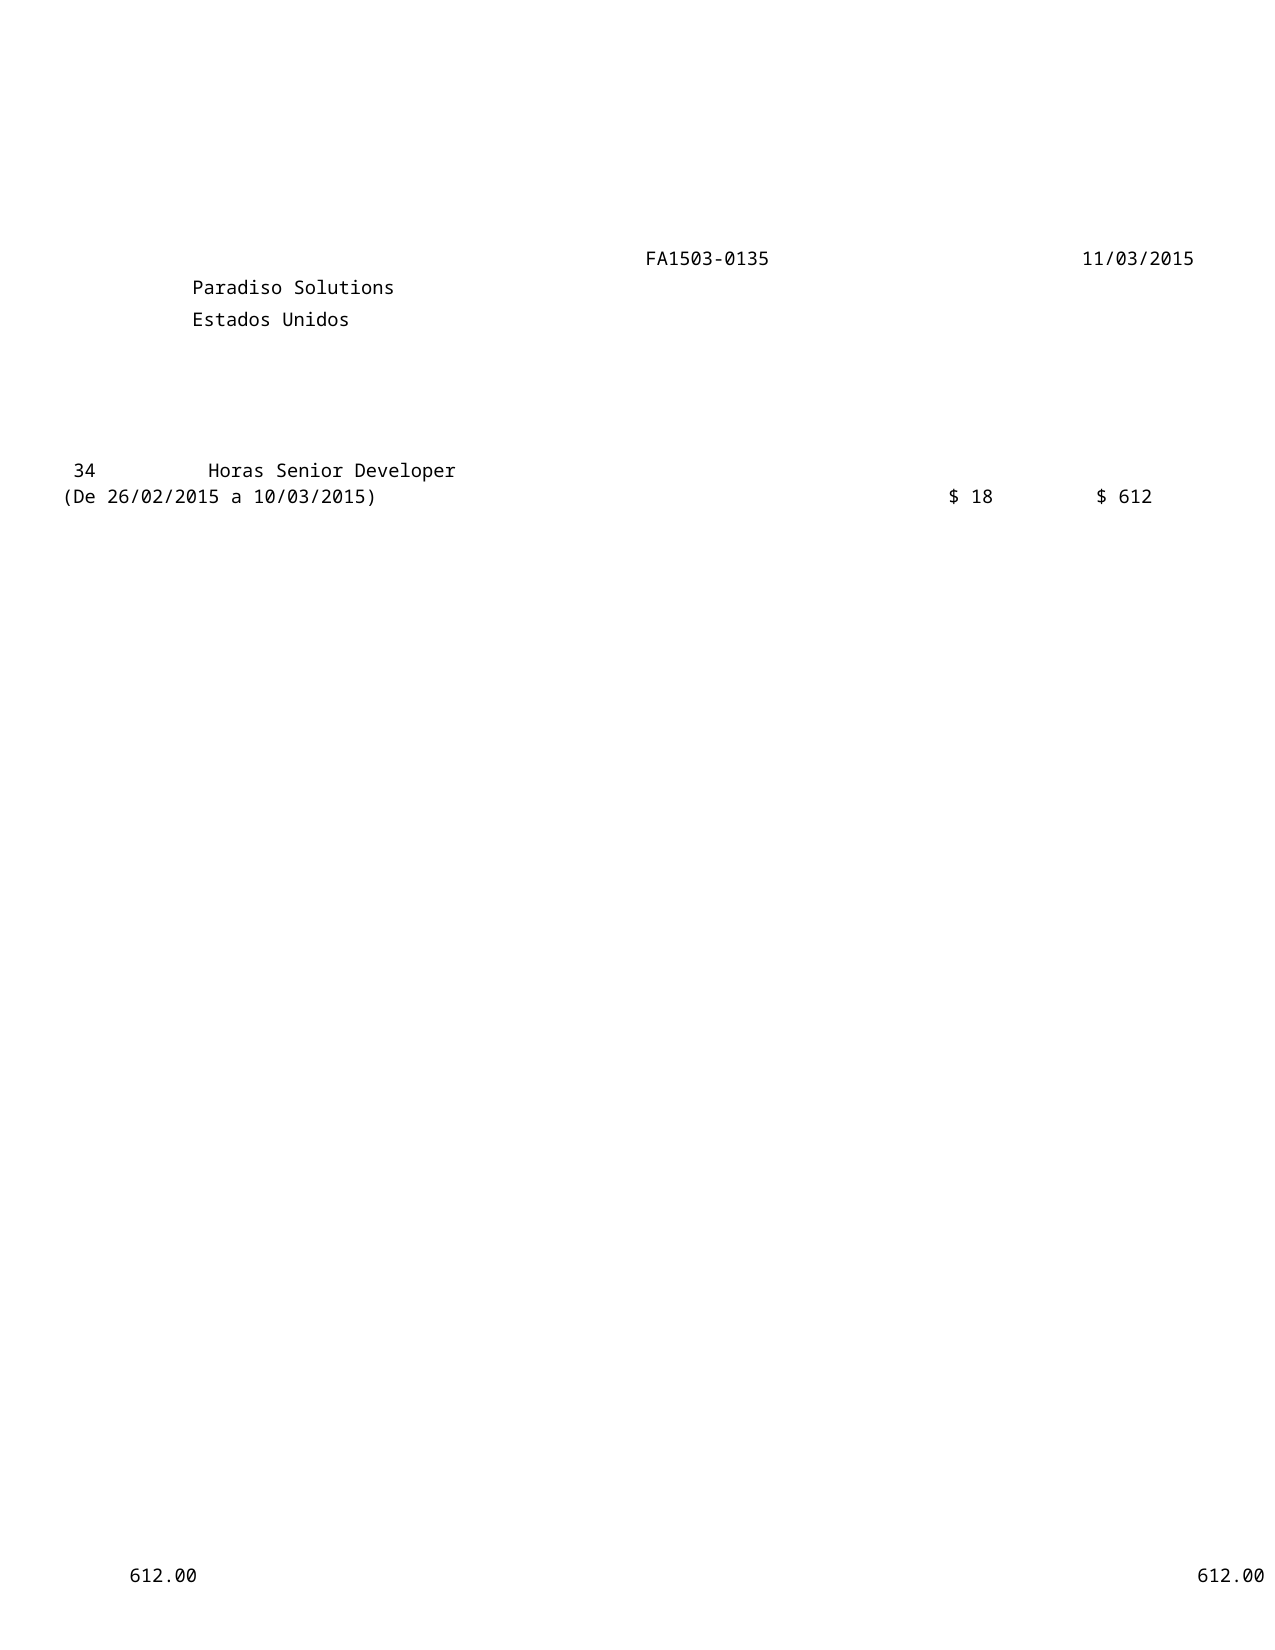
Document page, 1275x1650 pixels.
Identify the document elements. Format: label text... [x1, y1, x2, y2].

text Estados Unidos [118, 306, 1271, 331]
text FA1503-0135 11/03/2015 [118, 246, 1271, 271]
text 612.00 612.00 [118, 1563, 1271, 1588]
text Paradiso Solutions [118, 274, 1271, 300]
text 34 Horas Senior Developer (De 26/02/2015 a 10/03/2015) $ 18 $ 612 [0, 458, 1271, 509]
